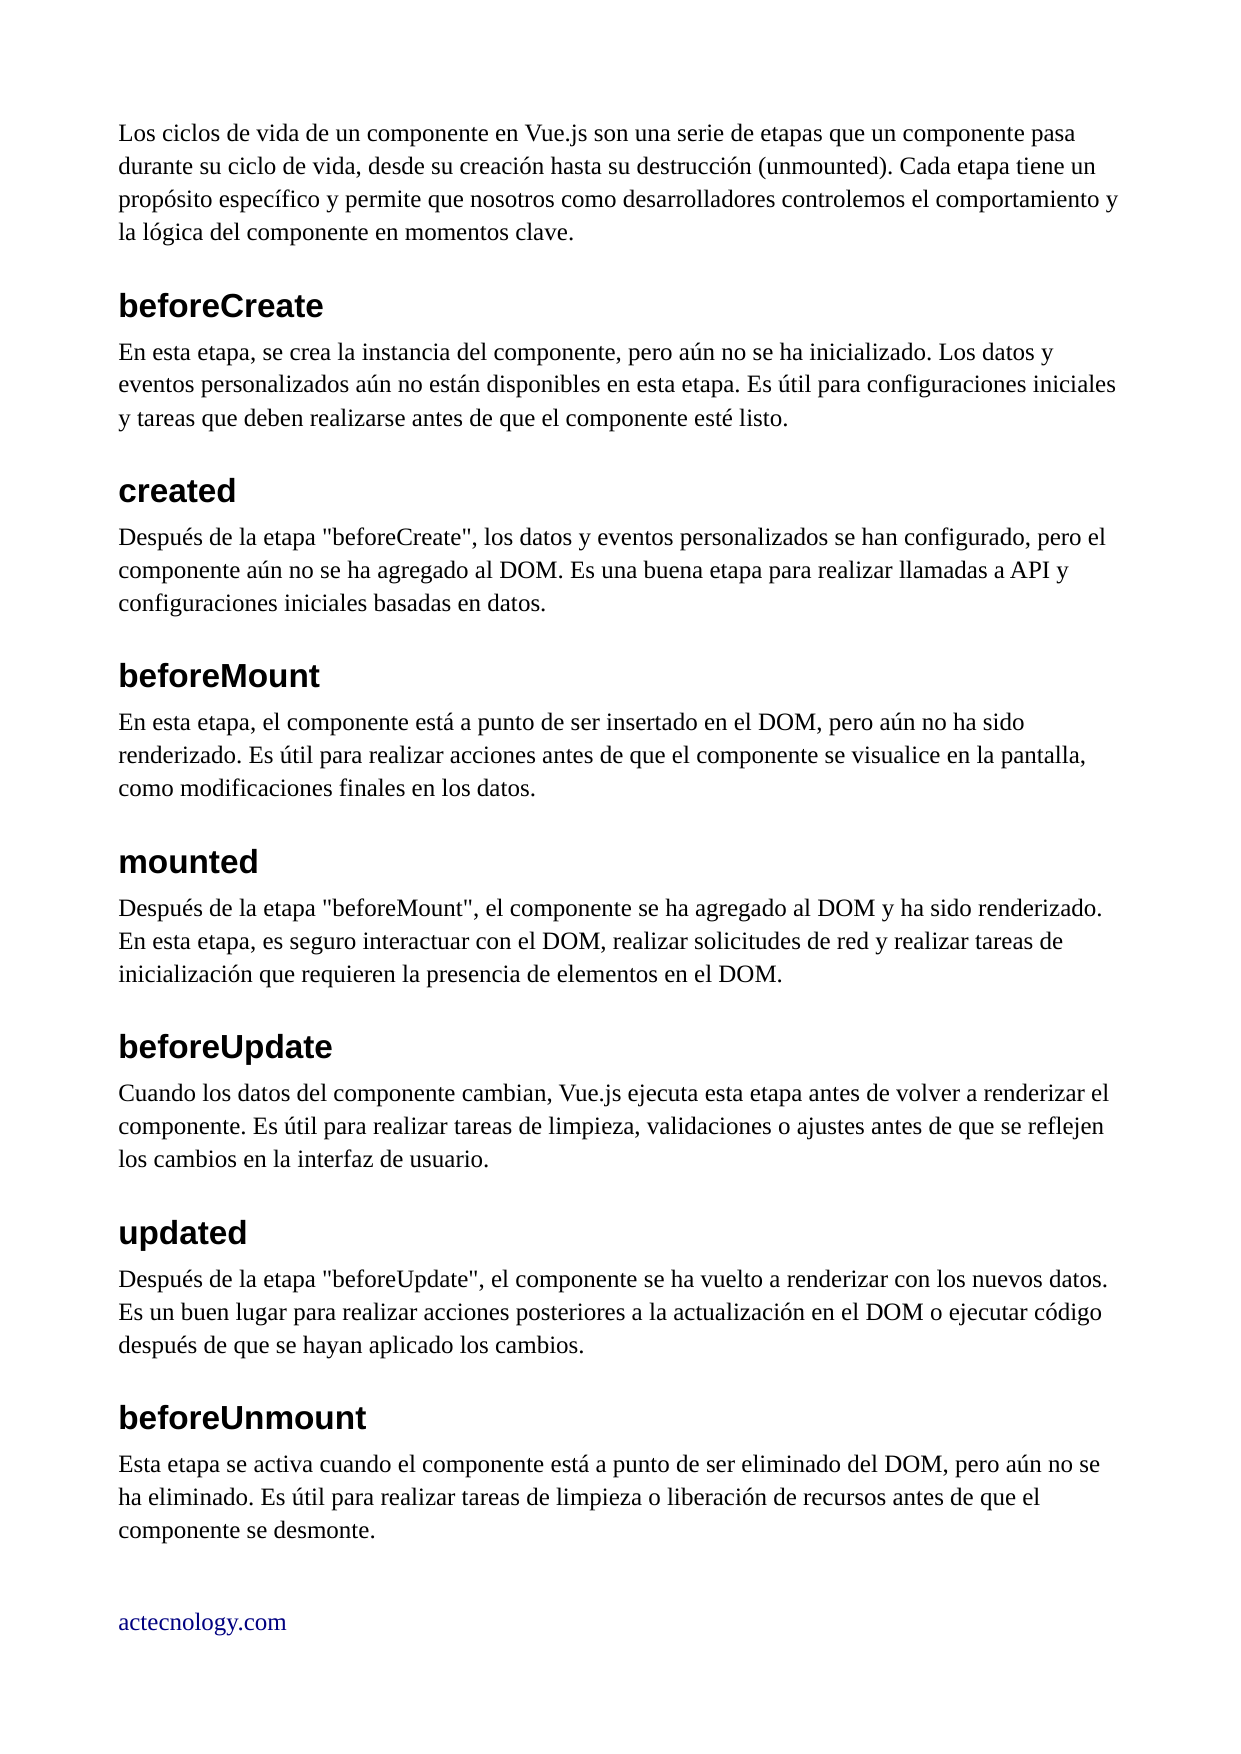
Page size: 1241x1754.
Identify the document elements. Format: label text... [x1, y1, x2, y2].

subtitle updated [118, 1213, 1122, 1251]
text Esta etapa se activa cuando el componente está a punto de ser eliminado del DOM, pero aún no se ha eliminado. Es útil para realizar tareas de limpieza o liberación de recursos antes de que el componente se desmonte. [118, 1449, 1122, 1544]
text Cuando los datos del componente cambian, Vue.js ejecuta esta etapa antes de volver a renderizar el componente. Es útil para realizar tareas de limpieza, validaciones o ajustes antes de que se reflejen los cambios en la interfaz de usuario. [118, 1078, 1122, 1173]
subtitle beforeUnmount [118, 1398, 1122, 1437]
text Después de la etapa "beforeMount", el componente se ha agregado al DOM y ha sido renderizado. En esta etapa, es seguro interactuar con el DOM, realizar solicitudes de red y realizar tareas de inicialización que requieren la presencia de elementos en el DOM. [118, 893, 1122, 988]
subtitle created [118, 471, 1122, 509]
text En esta etapa, se crea la instancia del componente, pero aún no se ha inicializado. Los datos y eventos personalizados aún no están disponibles en esta etapa. Es útil para configuraciones iniciales y tareas que deben realizarse antes de que el componente esté listo. [118, 337, 1122, 431]
text En esta etapa, el componente está a punto de ser insertado en el DOM, pero aún no ha sido renderizado. Es útil para realizar acciones antes de que el componente se visualice en la pantalla, como modificaciones finales en los datos. [118, 707, 1122, 802]
text Después de la etapa "beforeCreate", los datos y eventos personalizados se han configurado, pero el componente aún no se ha agregado al DOM. Es una buena etapa para realizar llamadas a API y configuraciones iniciales basadas en datos. [118, 522, 1122, 617]
text Los ciclos de vida de un componente en Vue.js son una serie de etapas que un componente pasa durante su ciclo de vida, desde su creación hasta su destrucción (unmounted). Cada etapa tiene un propósito específico y permite que nosotros como desarrolladores controlemos el comportamiento y la lógica del componente en momentos clave. [118, 118, 1122, 246]
subtitle beforeCreate [118, 286, 1122, 324]
subtitle beforeUpdate [118, 1027, 1122, 1066]
text Después de la etapa "beforeUpdate", el componente se ha vuelto a renderizar con los nuevos datos. Es un buen lugar para realizar acciones posteriores a la actualización en el DOM o ejecutar código después de que se hayan aplicado los cambios. [118, 1264, 1122, 1358]
subtitle mounted [118, 842, 1122, 880]
subtitle beforeMount [118, 656, 1122, 695]
